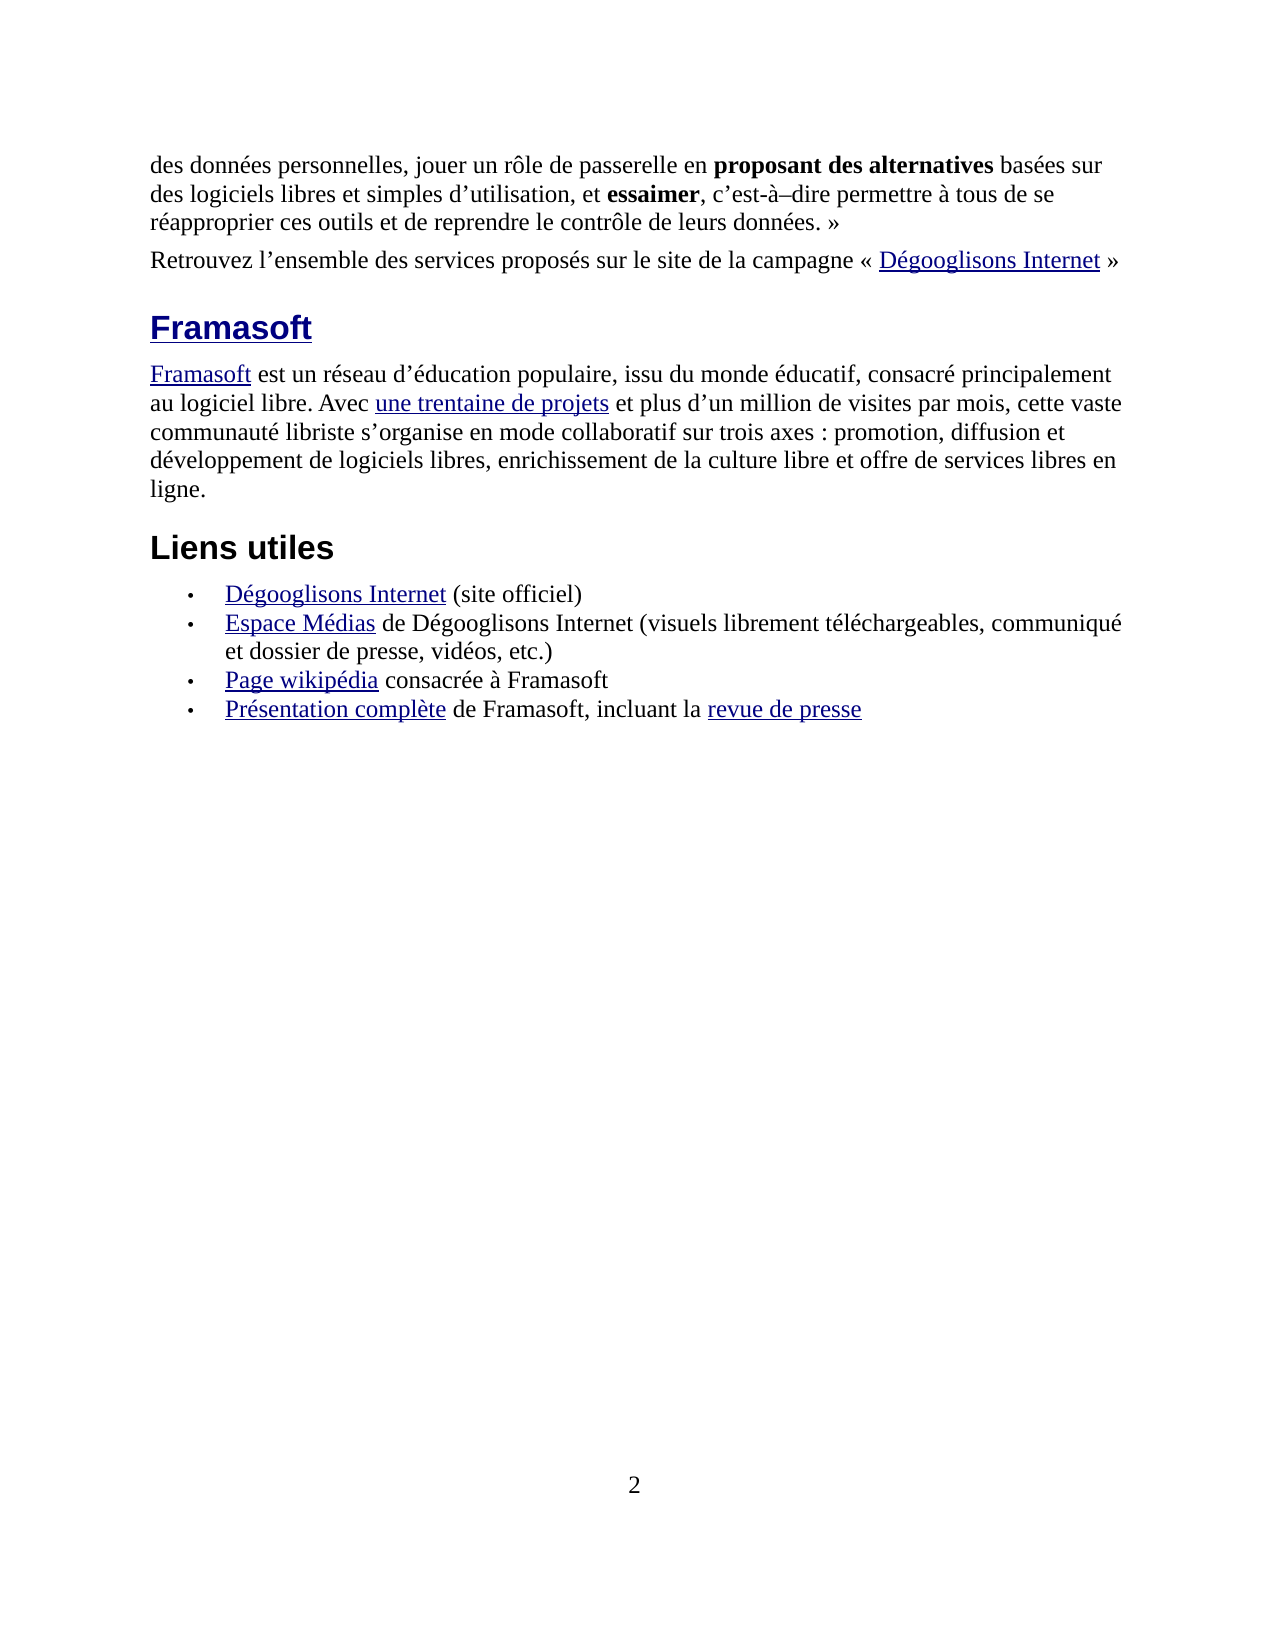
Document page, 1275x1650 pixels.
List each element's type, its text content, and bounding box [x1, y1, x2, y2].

subtitle Framasoft [150, 308, 1125, 347]
list Page wikipédia consacrée à Framasoft [187, 665, 1125, 694]
text Framasoft est un réseau d’éducation populaire, issu du monde éducatif, consacré principalement au logiciel libre. Avec une trentaine de projets et plus d’un million de visites par mois, cette vaste communauté libriste s’organise en mode collaboratif sur trois axes : promotion, diffusion et développement de logiciels libres, enrichissement de la culture libre et offre de services libres en ligne. [150, 359, 1125, 503]
list Espace Médias de Dégooglisons Internet (visuels librement téléchargeables, communiqué et dossier de presse, vidéos, etc.) [187, 608, 1125, 665]
subtitle Liens utiles [150, 528, 1125, 566]
list Dégooglisons Internet (site officiel) [187, 579, 1125, 608]
text Retrouvez l’ensemble des services proposés sur le site de la campagne « Dégooglisons Internet » [150, 245, 1125, 274]
text des données personnelles, jouer un rôle de passerelle en proposant des alternatives basées sur des logiciels libres et simples d’utilisation, et essaimer, c’est-à–dire permettre à tous de se réapproprier ces outils et de reprendre le contrôle de leurs données. » [150, 150, 1125, 236]
list Présentation complète de Framasoft, incluant la revue de presse [187, 694, 1125, 723]
